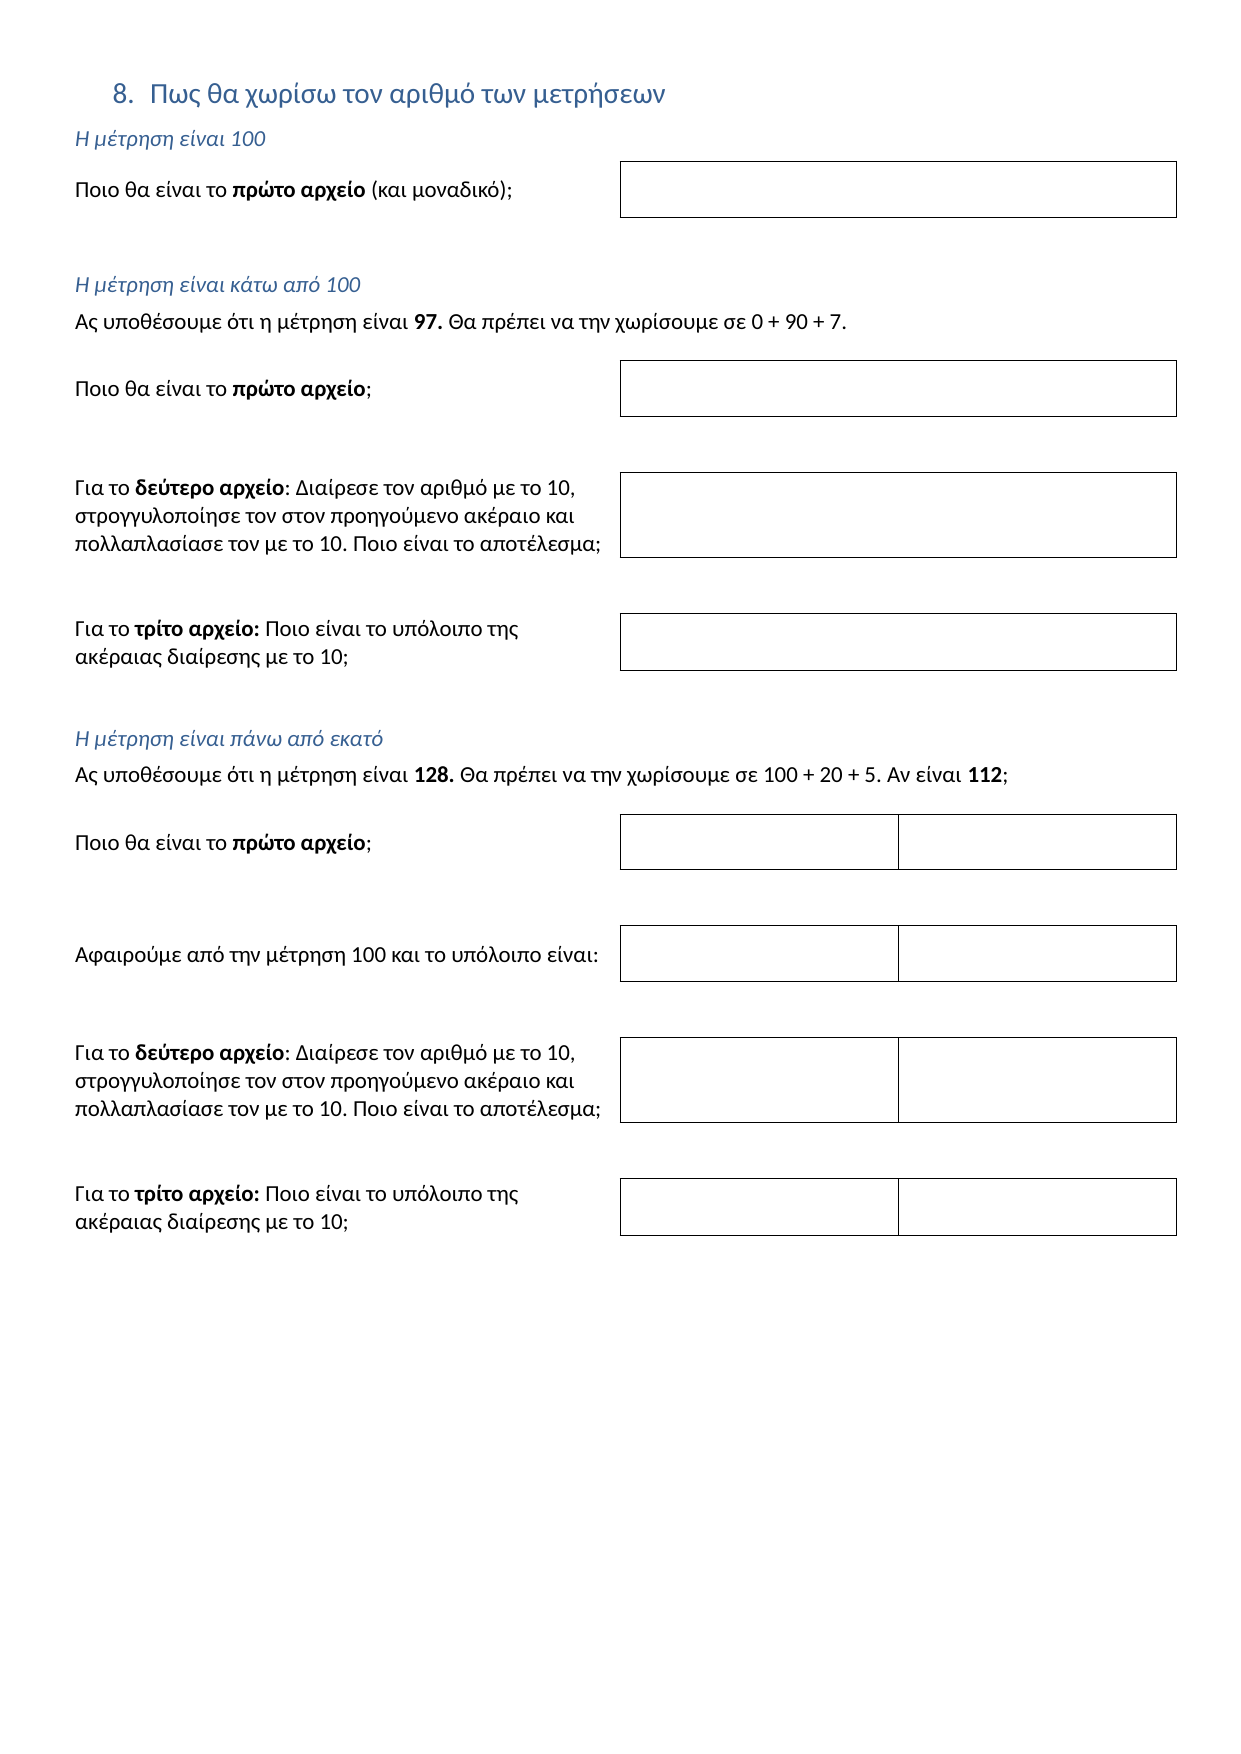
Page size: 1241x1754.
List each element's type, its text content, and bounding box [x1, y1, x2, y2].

text Ας υποθέσουμε ότι η μέτρηση είναι 128. Θα πρέπει να την χωρίσουμε σε 100 + 20 + 5. Αν είναι 112; [75, 760, 1165, 788]
text Ας υποθέσουμε ότι η μέτρηση είναι 97. Θα πρέπει να την χωρίσουμε σε 0 + 90 + 7. [75, 307, 1165, 335]
table_header Ποιο θα είναι το πρώτο αρχείο (και μοναδικό); [64, 161, 620, 217]
table_header [899, 815, 1176, 869]
table_cell [620, 417, 1176, 472]
table_cell Για το τρίτο αρχείο: Ποιο είναι το υπόλοιπο της ακέραιας διαίρεσης με το 10; [64, 1178, 620, 1235]
table_cell [899, 1038, 1176, 1122]
table_cell [64, 981, 620, 1037]
table_cell [898, 870, 1176, 925]
table_cell [620, 1123, 898, 1178]
table_header [621, 815, 898, 869]
table_cell [898, 982, 1176, 1037]
table_header Ποιο θα είναι το πρώτο αρχείο; [64, 814, 620, 869]
table_cell Για το δεύτερο αρχείο: Διαίρεσε τον αριθμό με το 10, στρογγυλοποίησε τον στον προηγούμενο ακέραιο και πολλαπλασίασε τον με το 10. Ποιο είναι το αποτέλεσμα; [64, 1037, 620, 1122]
table_cell Αφαιρούμε από την μέτρηση 100 και το υπόλοιπο είναι: [64, 925, 620, 981]
table_cell [64, 1122, 620, 1178]
table_cell [620, 870, 898, 925]
table_cell [898, 1123, 1176, 1178]
table_cell [621, 1179, 898, 1235]
table_header [621, 162, 1176, 217]
table_cell [620, 558, 1176, 613]
table_cell [899, 926, 1176, 981]
table_cell [64, 557, 620, 613]
table_cell Για το δεύτερο αρχείο: Διαίρεσε τον αριθμό με το 10, στρογγυλοποίησε τον στον προηγούμενο ακέραιο και πολλαπλασίασε τον με το 10. Ποιο είναι το αποτέλεσμα; [64, 472, 620, 557]
table_cell [64, 869, 620, 925]
table_cell Για το τρίτο αρχείο: Ποιο είναι το υπόλοιπο της ακέραιας διαίρεσης με το 10; [64, 613, 620, 670]
subtitle Η μέτρηση είναι πάνω από εκατό [75, 724, 1165, 752]
table_cell [621, 926, 898, 981]
subtitle Πως θα χωρίσω τον αριθμό των μετρήσεων [112, 75, 1165, 111]
table_header [621, 361, 1176, 416]
table_header Ποιο θα είναι το πρώτο αρχείο; [64, 360, 620, 416]
table_cell [621, 473, 1176, 557]
subtitle Η μέτρηση είναι 100 [75, 124, 1165, 152]
table_cell [899, 1179, 1176, 1235]
table_cell [620, 982, 898, 1037]
subtitle Η μέτρηση είναι κάτω από 100 [75, 271, 1165, 299]
table_cell [621, 614, 1176, 670]
table_cell [64, 416, 620, 472]
table_cell [621, 1038, 898, 1122]
